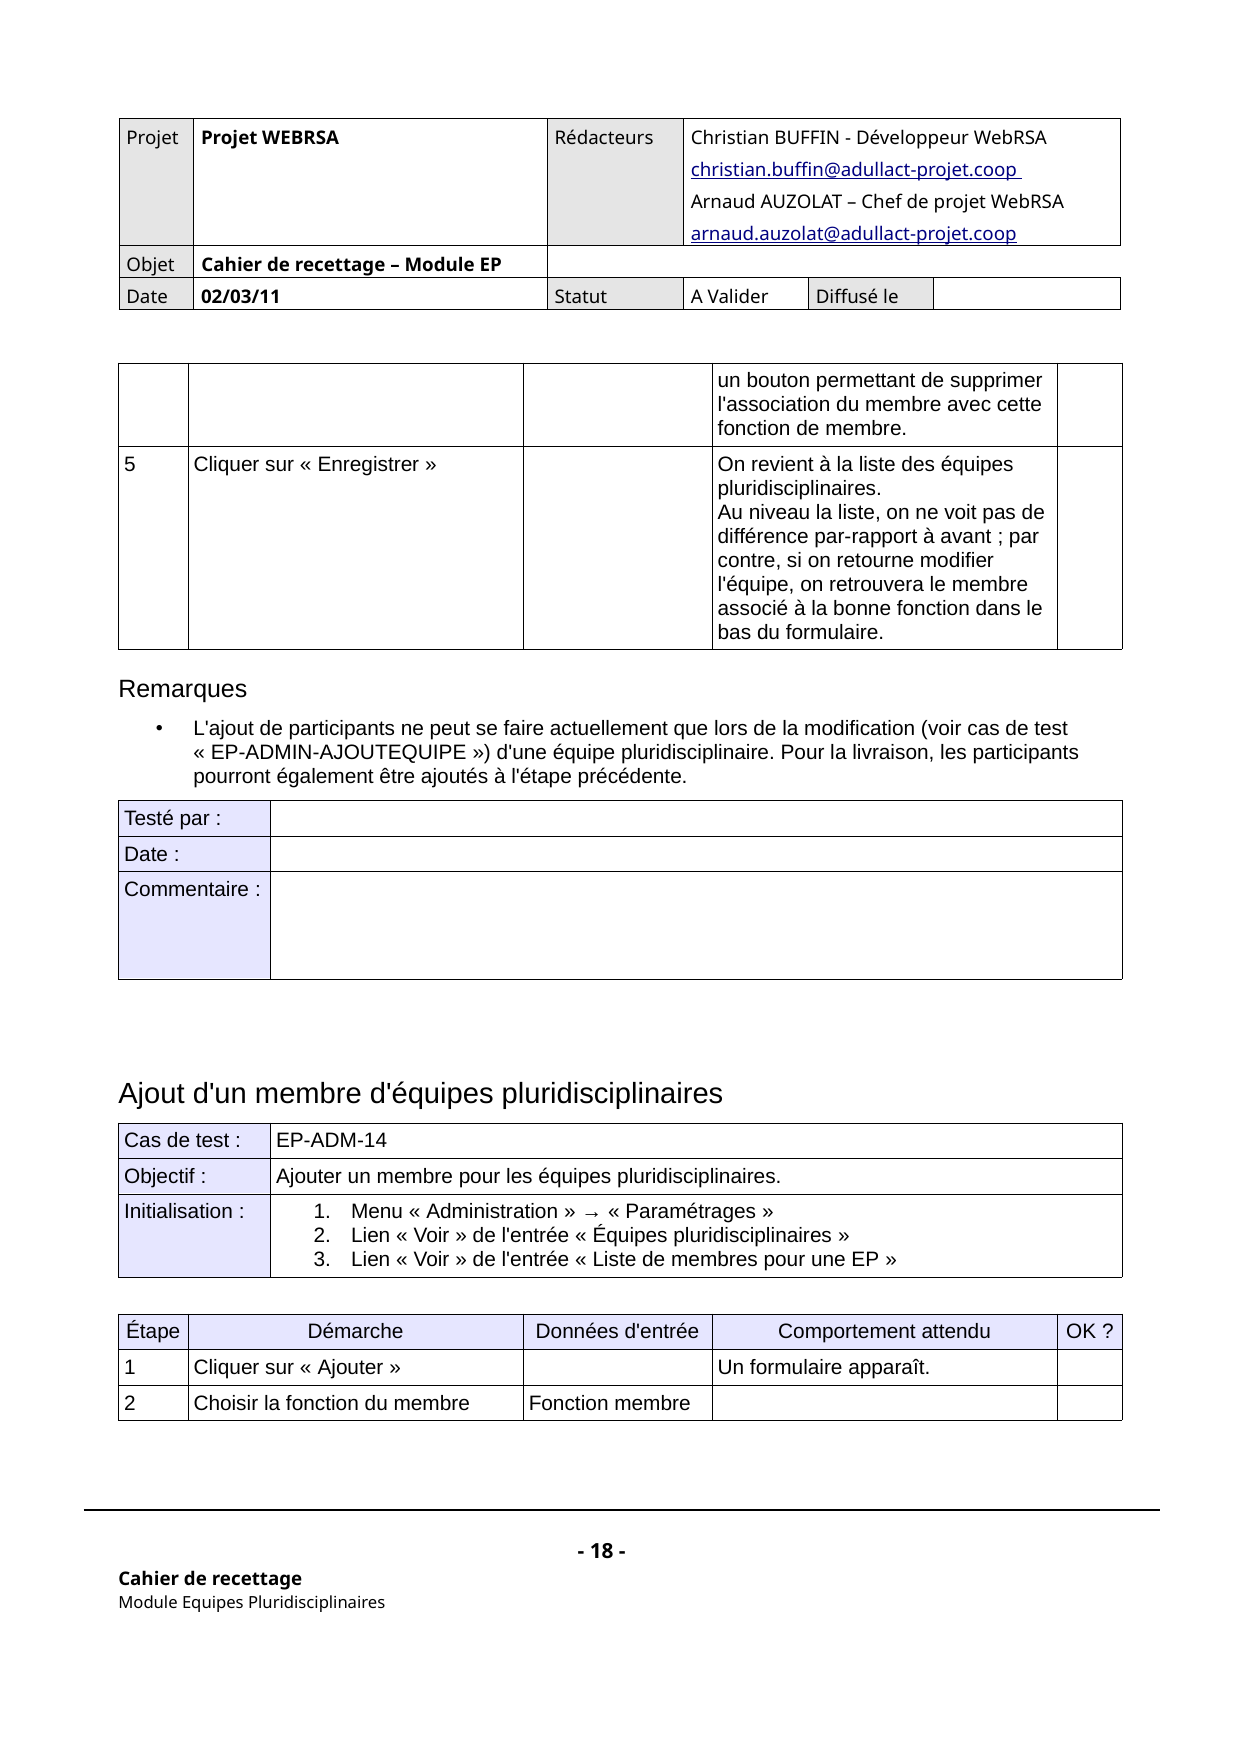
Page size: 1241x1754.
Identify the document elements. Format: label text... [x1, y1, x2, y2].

table_header Comportement attendu [713, 1315, 1057, 1349]
table_cell [119, 364, 188, 446]
list L'ajout de participants ne peut se faire actuellement que lors de la modification (voir cas de test « EP-ADMIN-AJOUTEQUIPE ») d'une équipe pluridisciplinaire. Pour la livraison, les participants pourront également être ajoutés à l'étape précédente. [156, 716, 1122, 787]
table_header Données d'entrée [524, 1315, 712, 1349]
table_header Étape [119, 1315, 188, 1349]
subtitle Remarques [118, 674, 1122, 703]
subtitle Ajout d'un membre d'équipes pluridisciplinaires [118, 1076, 1122, 1110]
table_cell [1058, 1386, 1122, 1420]
table_cell [524, 1350, 712, 1384]
table_cell [524, 364, 712, 446]
table_cell 2 [119, 1386, 188, 1420]
table_cell Fonction membre [524, 1386, 712, 1420]
table_header EP-ADM-14 [271, 1124, 1122, 1158]
table_cell [1058, 364, 1122, 446]
table_header Cas de test : [119, 1124, 270, 1158]
table_cell [1058, 1350, 1122, 1384]
table_header Démarche [189, 1315, 523, 1349]
table_cell On revient à la liste des équipes pluridisciplinaires. Au niveau la liste, on ne voit pas de différence par-rapport à avant ; par contre, si on retourne modifier l'équipe, on retrouvera le membre associé à la bonne fonction dans le bas du formulaire. [713, 447, 1057, 649]
table_cell Ajouter un membre pour les équipes pluridisciplinaires. [271, 1159, 1122, 1193]
table_cell Choisir la fonction du membre [189, 1386, 523, 1420]
table_cell Objectif : [119, 1159, 270, 1193]
table_header [271, 801, 1122, 836]
table_header Testé par : [119, 801, 270, 836]
table_cell [189, 364, 523, 446]
table_cell Cliquer sur « Ajouter » [189, 1350, 523, 1384]
table_cell Initialisation : [119, 1195, 270, 1277]
table_cell [713, 1386, 1057, 1420]
table_cell Menu « Administration » → « Paramétrages » Lien « Voir » de l'entrée « Équipes pluridisciplinaires » Lien « Voir » de l'entrée « Liste de membres pour une EP » [271, 1195, 1122, 1277]
table_cell 1 [119, 1350, 188, 1384]
table_cell [1058, 447, 1122, 649]
table_cell Un formulaire apparaît. [713, 1350, 1057, 1384]
table_cell Date : [119, 837, 270, 871]
table_cell 5 [119, 447, 188, 649]
table_header OK ? [1058, 1315, 1122, 1349]
table_cell [271, 837, 1122, 871]
table_cell [524, 447, 712, 649]
table_cell Cliquer sur « Enregistrer » [189, 447, 523, 649]
table_cell Commentaire : [119, 872, 270, 978]
table_cell [271, 872, 1122, 978]
table_cell un bouton permettant de supprimer l'association du membre avec cette fonction de membre. [713, 364, 1057, 446]
